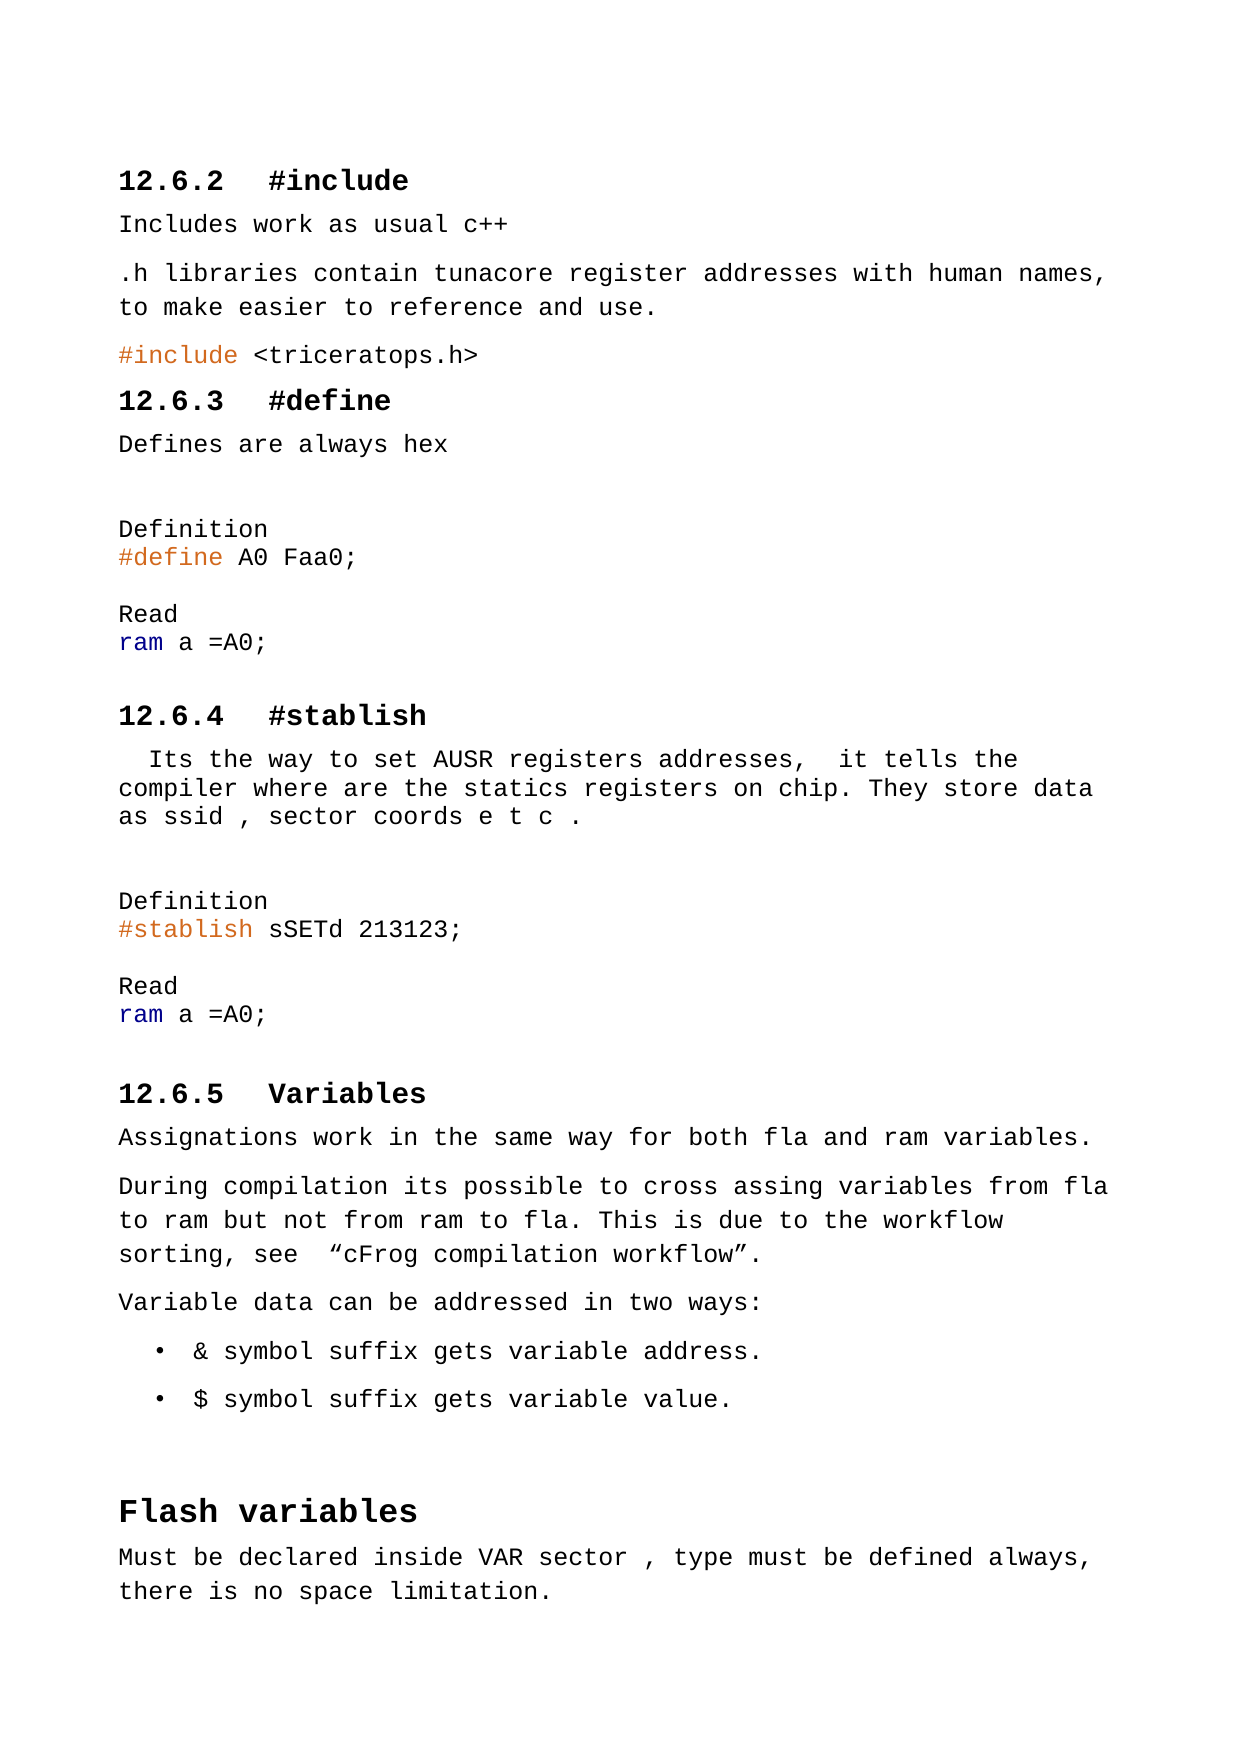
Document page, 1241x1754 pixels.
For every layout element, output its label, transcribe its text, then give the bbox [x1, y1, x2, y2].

text ram a =A0; [118, 1002, 1122, 1030]
subtitle Flash variables [118, 1494, 1122, 1532]
text Definition [118, 517, 1122, 545]
text Definition [118, 889, 1122, 917]
text Includes work as usual c++ [118, 212, 1122, 240]
text Assignations work in the same way for both fla and ram variables. [118, 1125, 1122, 1153]
subtitle Variables [118, 1079, 1122, 1112]
text ram a =A0; [118, 630, 1122, 658]
text Variable data can be addressed in two ways: [118, 1290, 1122, 1318]
subtitle #include [118, 166, 1122, 199]
text Its the way to set AUSR registers addresses, it tells the compiler where are the statics registers on chip. They store data as ssid , sector coords e t c . [118, 747, 1122, 832]
text Read [118, 974, 1122, 1002]
text #define A0 Faa0; [118, 545, 1122, 573]
subtitle #stablish [118, 701, 1122, 734]
list $ symbol suffix gets variable value. [156, 1387, 1122, 1415]
list & symbol suffix gets variable address. [156, 1338, 1122, 1367]
text Read [118, 602, 1122, 630]
subtitle #define [118, 386, 1122, 419]
text During compilation its possible to cross assing variables from fla to ram but not from ram to fla. This is due to the workflow sorting, see “cFrog compilation workflow”. [118, 1173, 1122, 1269]
text Must be declared inside VAR sector , type must be defined always, there is no space limitation. [118, 1545, 1122, 1607]
text #stablish sSETd 213123; [118, 917, 1122, 945]
text Defines are always hex [118, 432, 1122, 460]
text #include <triceratops.h> [118, 343, 1122, 371]
text .h libraries contain tunacore register addresses with human names, to make easier to reference and use. [118, 260, 1122, 323]
